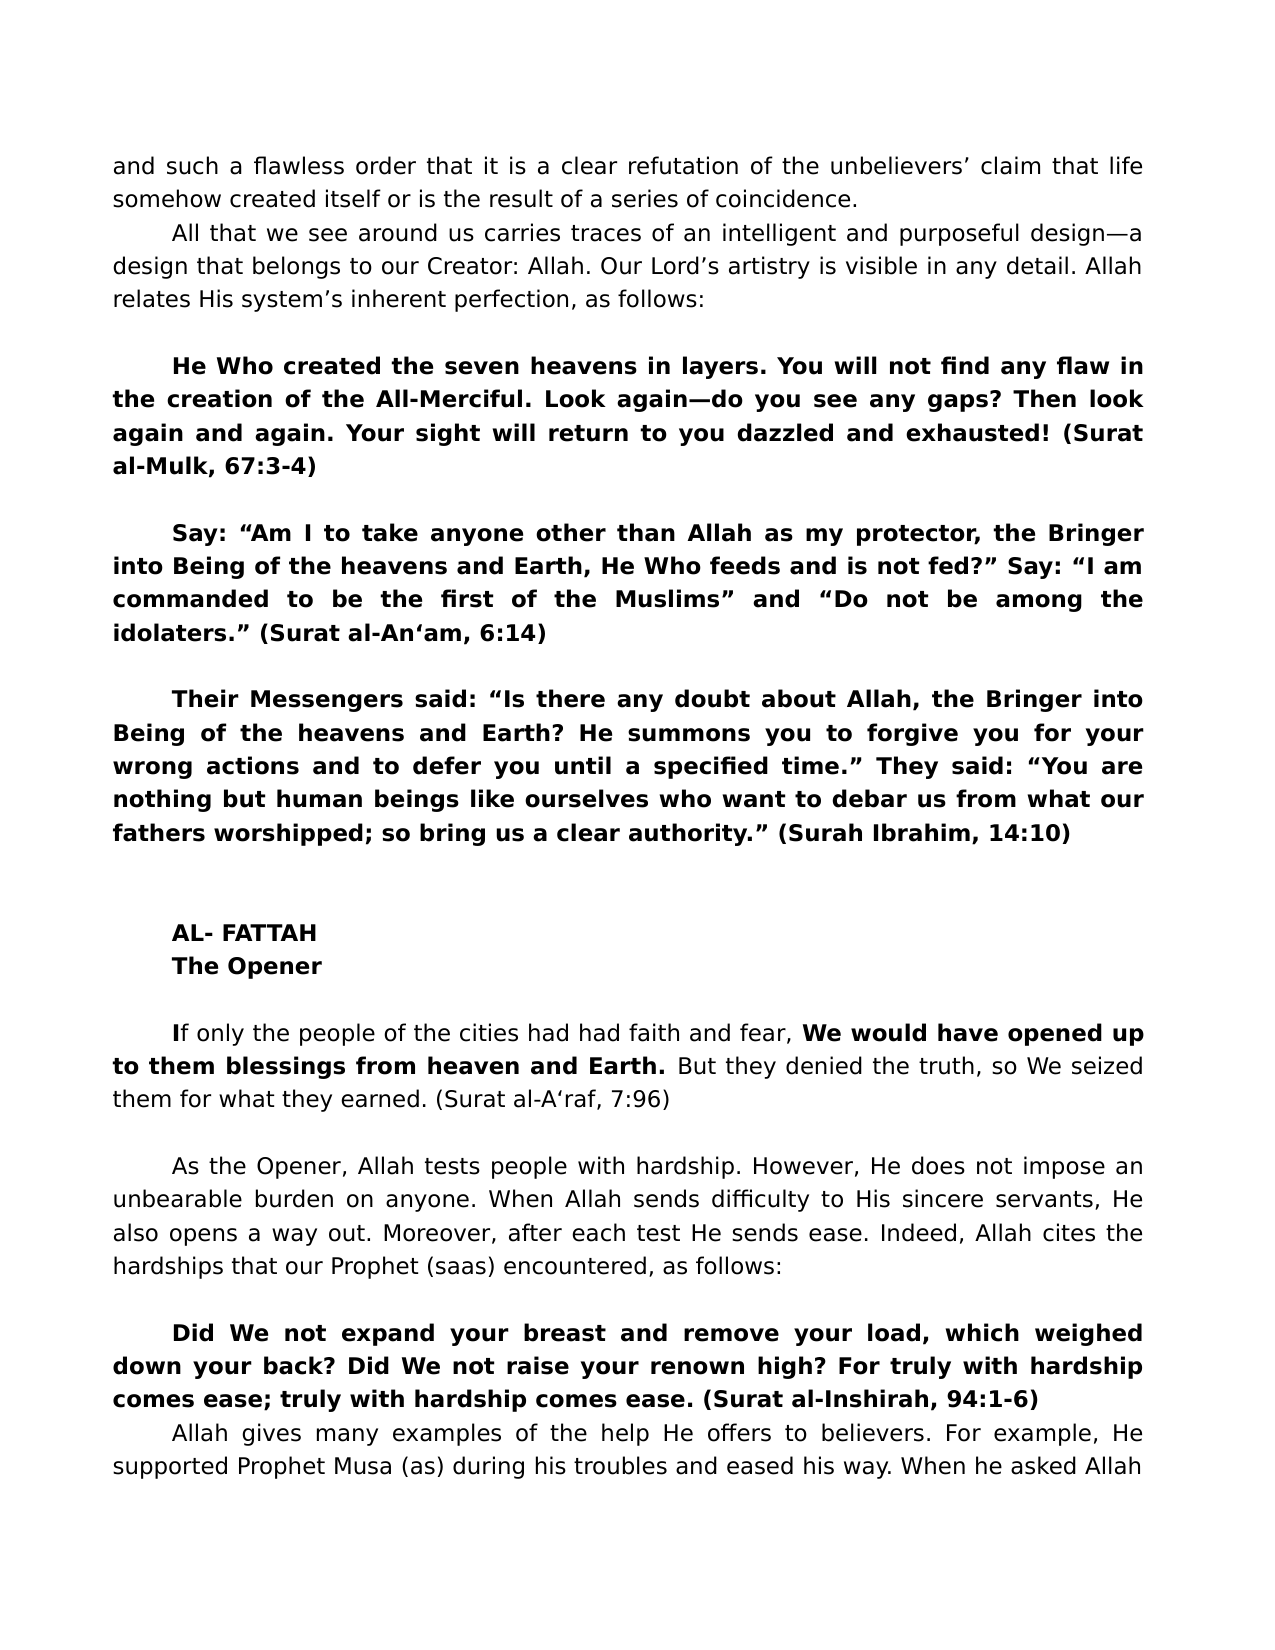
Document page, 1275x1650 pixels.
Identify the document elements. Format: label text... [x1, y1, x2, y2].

text AL- FATTAH [112, 914, 1145, 948]
text If only the people of the cities had had faith and fear, We would have opened up to them blessings from heaven and Earth. But they denied the truth, so We seized them for what they earned. (Surat al-A‘raf, 7:96) [112, 1014, 1145, 1114]
text As the Opener, Allah tests people with hardship. However, He does not impose an unbearable burden on anyone. When Allah sends difficulty to His sincere servants, He also opens a way out. Moreover, after each test He sends ease. Indeed, Allah cites the hardships that our Prophet (saas) encountered, as follows: [112, 1148, 1145, 1281]
text All that we see around us carries traces of an intelligent and purposeful design—a design that belongs to our Creator: Allah. Our Lord’s artistry is visible in any detail. Allah relates His system’s inherent perfection, as follows: [112, 214, 1145, 314]
text Their Messengers said: “Is there any doubt about Allah, the Bringer into Being of the heavens and Earth? He summons you to forgive you for your wrong actions and to defer you until a specified time.” They said: “You are nothing but human beings like ourselves who want to debar us from what our fathers worshipped; so bring us a clear authority.” (Surah Ibrahim, 14:10) [112, 681, 1145, 848]
text Allah gives many examples of the help He offers to believers. For example, He supported Prophet Musa (as) during his troubles and eased his way. When he asked Allah [112, 1414, 1145, 1481]
text and such a flawless order that it is a clear refutation of the unbelievers’ claim that life somehow created itself or is the result of a series of coincidence. [112, 148, 1145, 214]
text Say: “Am I to take anyone other than Allah as my protector, the Bringer into Being of the heavens and Earth, He Who feeds and is not fed?” Say: “I am commanded to be the first of the Muslims” and “Do not be among the idolaters.” (Surat al-An‘am, 6:14) [112, 514, 1145, 648]
text He Who created the seven heavens in layers. You will not find any flaw in the creation of the All-Merciful. Look again—do you see any gaps? Then look again and again. Your sight will return to you dazzled and exhausted! (Surat al-Mulk, 67:3-4) [112, 348, 1145, 481]
text The Opener [112, 948, 1145, 981]
text Did We not expand your breast and remove your load, which weighed down your back? Did We not raise your renown high? For truly with hardship comes ease; truly with hardship comes ease. (Surat al-Inshirah, 94:1-6) [112, 1314, 1145, 1414]
